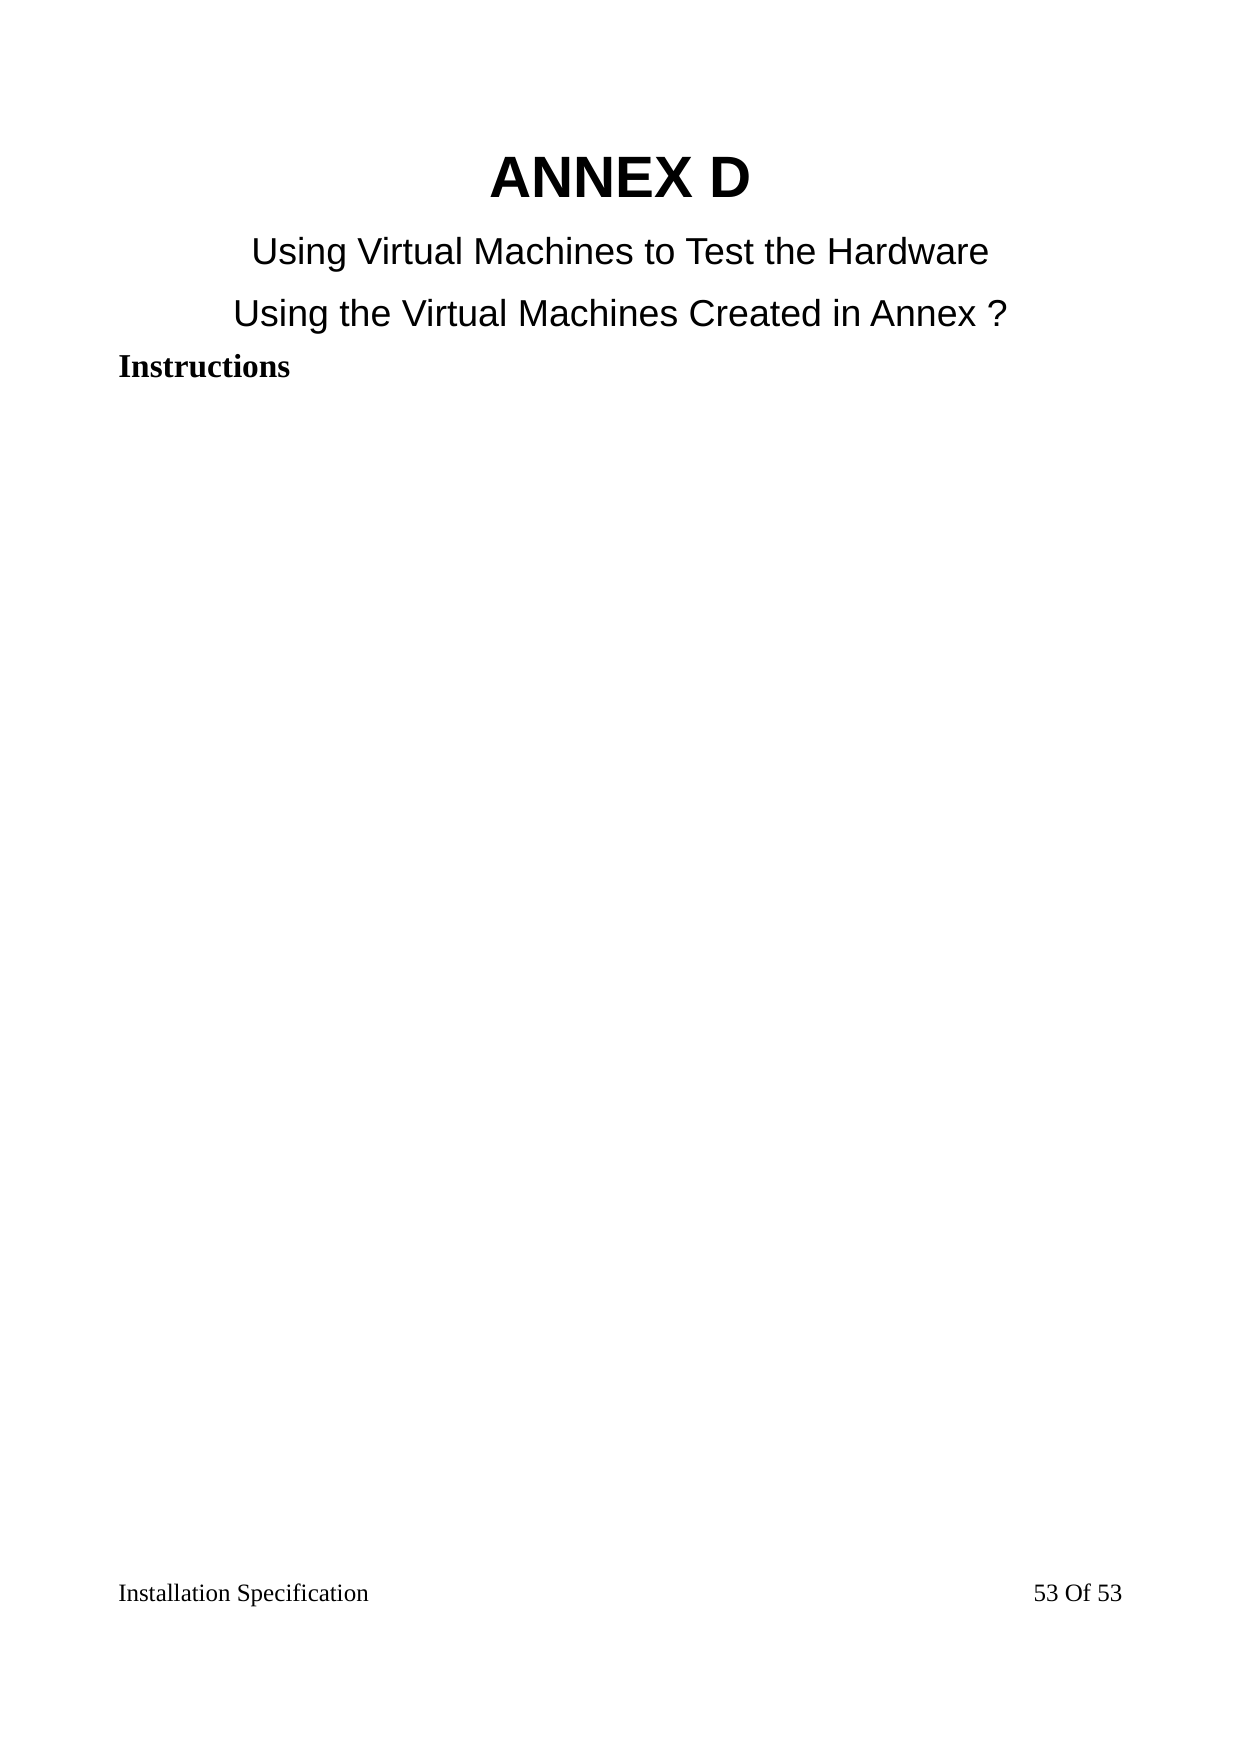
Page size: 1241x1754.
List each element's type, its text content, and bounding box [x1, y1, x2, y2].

subtitle Using the Virtual Machines Created in Annex ? [118, 291, 1122, 334]
title ANNEX D [118, 143, 1122, 210]
subtitle Using Virtual Machines to Test the Hardware [118, 229, 1122, 272]
text Instructions [118, 346, 1122, 385]
